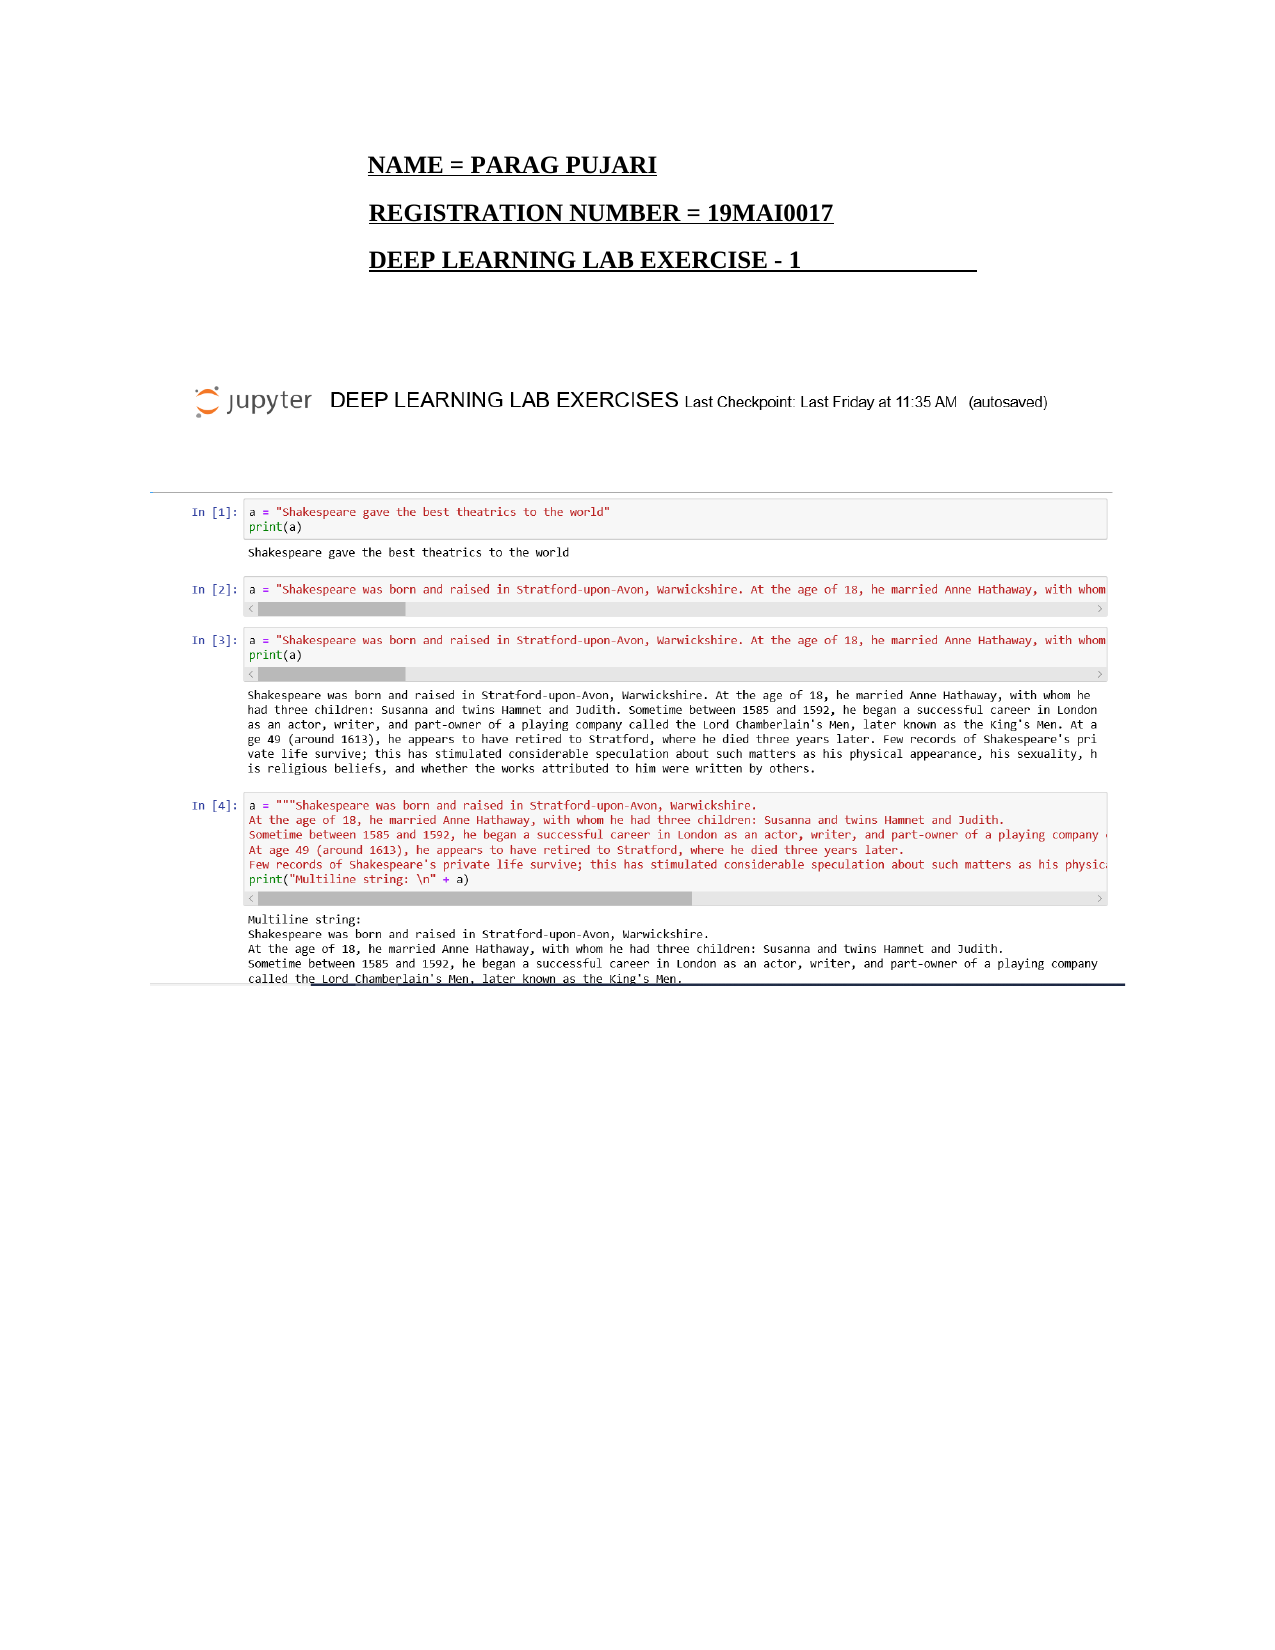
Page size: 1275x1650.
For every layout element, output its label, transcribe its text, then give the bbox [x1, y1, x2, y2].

text REGISTRATION NUMBER = 19MAI0017 [150, 198, 1125, 226]
text DEEP LEARNING LAB EXERCISE - 1 [150, 245, 1125, 274]
text NAME = PARAG PUJARI [150, 150, 1125, 179]
